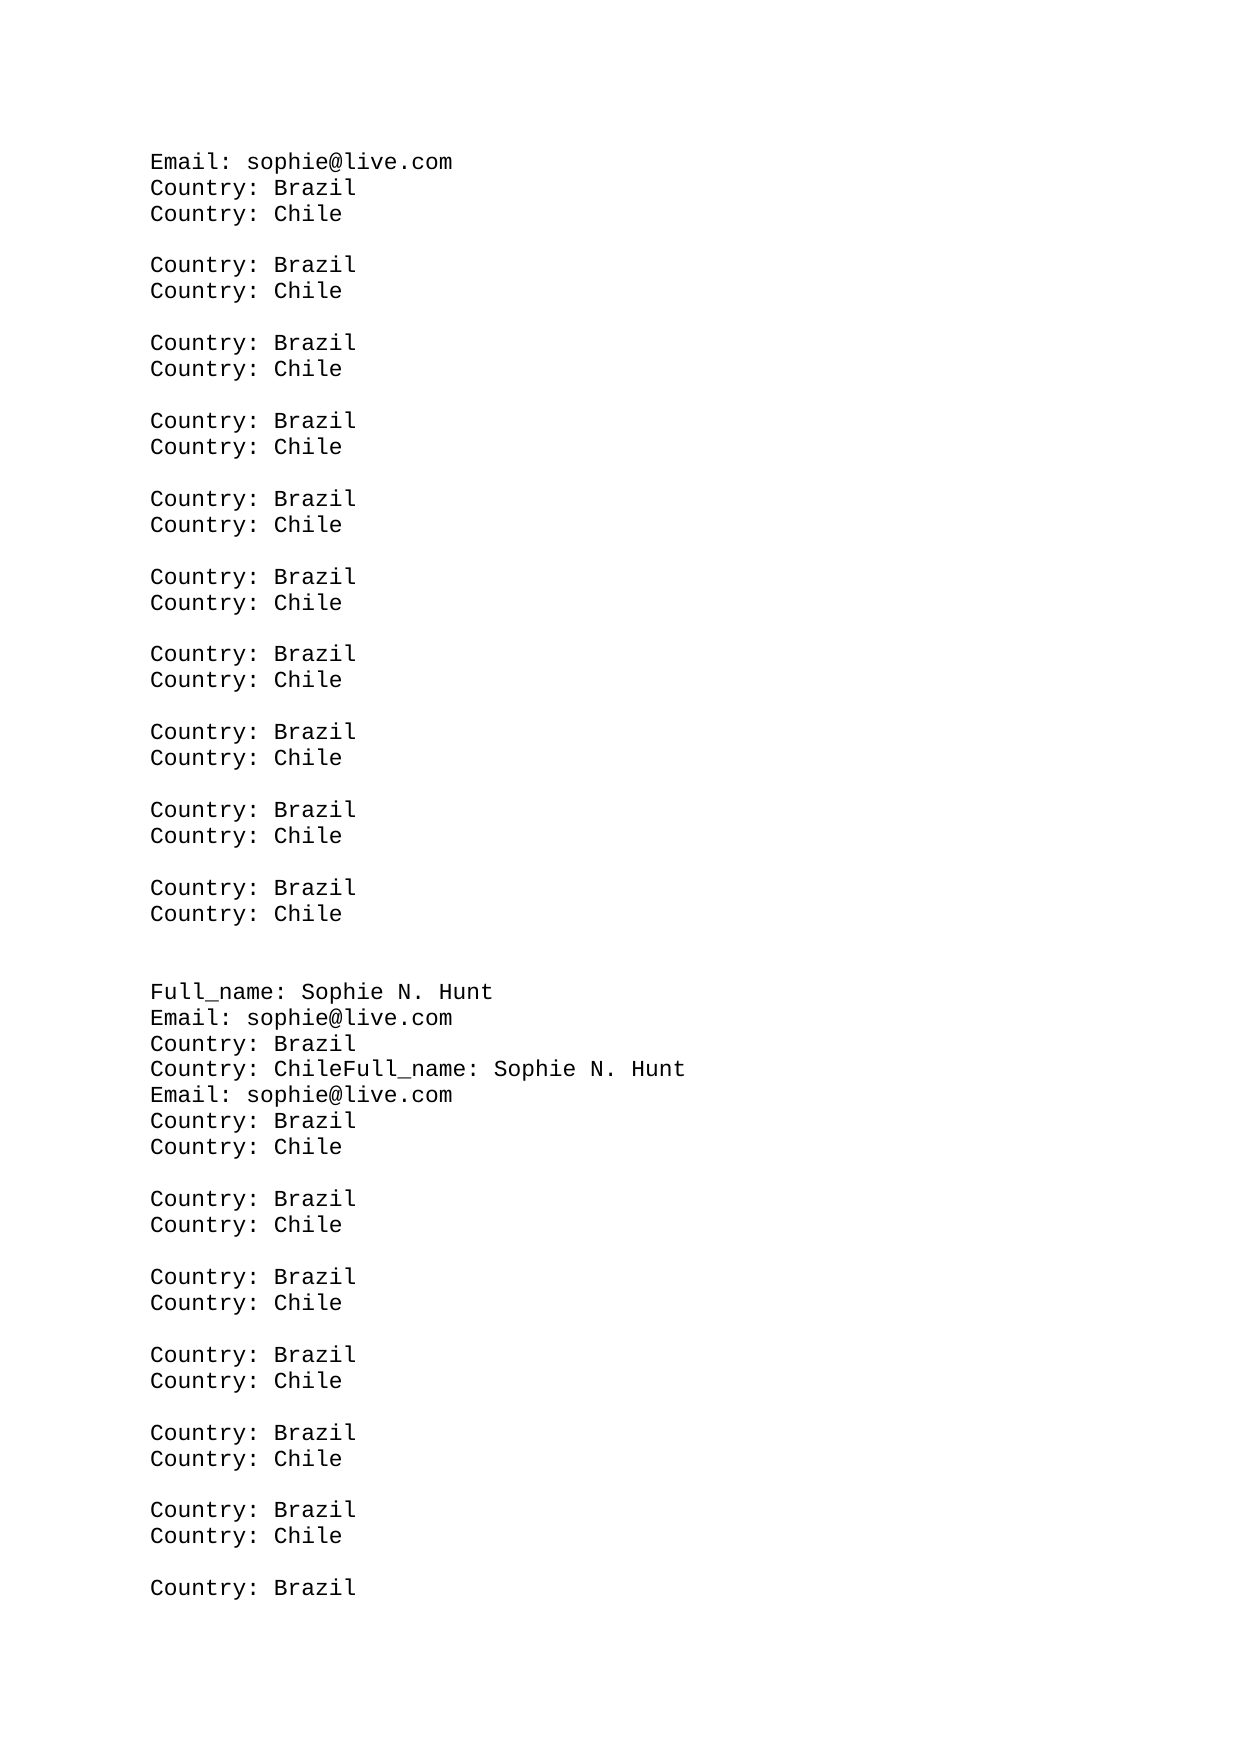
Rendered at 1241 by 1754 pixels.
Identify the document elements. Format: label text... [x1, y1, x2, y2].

text Country: Brazil [150, 176, 1090, 202]
text Country: Chile [150, 824, 1090, 850]
text Country: Chile [150, 747, 1090, 772]
text Full_name: Sophie N. Hunt [150, 980, 1090, 1006]
text Email: sophie@live.com [150, 1084, 1090, 1110]
text Country: Chile [150, 902, 1090, 928]
text Country: Chile [150, 1213, 1090, 1239]
text Country: Brazil [150, 1421, 1090, 1447]
text Country: Brazil [150, 1110, 1090, 1136]
text Country: Brazil [150, 565, 1090, 591]
text Country: Chile [150, 435, 1090, 461]
text Country: Chile [150, 591, 1090, 617]
text Email: sophie@live.com [150, 1006, 1090, 1032]
text Country: Brazil [150, 876, 1090, 902]
text Country: Brazil [150, 643, 1090, 669]
text Country: Brazil [150, 254, 1090, 280]
text Country: Brazil [150, 1187, 1090, 1213]
text Country: Brazil [150, 1032, 1090, 1058]
text Country: ChileFull_name: Sophie N. Hunt [150, 1058, 1090, 1084]
text Country: Chile [150, 280, 1090, 306]
text Country: Brazil [150, 409, 1090, 435]
text Country: Chile [150, 1369, 1090, 1395]
text Country: Chile [150, 1447, 1090, 1473]
text Country: Brazil [150, 1499, 1090, 1525]
text Country: Brazil [150, 487, 1090, 513]
text Country: Brazil [150, 721, 1090, 747]
text Country: Brazil [150, 1265, 1090, 1291]
text Country: Chile [150, 1291, 1090, 1317]
text Country: Brazil [150, 1343, 1090, 1369]
text Country: Chile [150, 513, 1090, 539]
text Country: Chile [150, 669, 1090, 695]
text Country: Chile [150, 202, 1090, 228]
text Email: sophie@live.com [150, 150, 1090, 176]
text Country: Brazil [150, 798, 1090, 824]
text Country: Brazil [150, 332, 1090, 357]
text Country: Chile [150, 357, 1090, 383]
text Country: Chile [150, 1525, 1090, 1551]
text Country: Brazil [150, 1577, 1090, 1602]
text Country: Chile [150, 1136, 1090, 1162]
